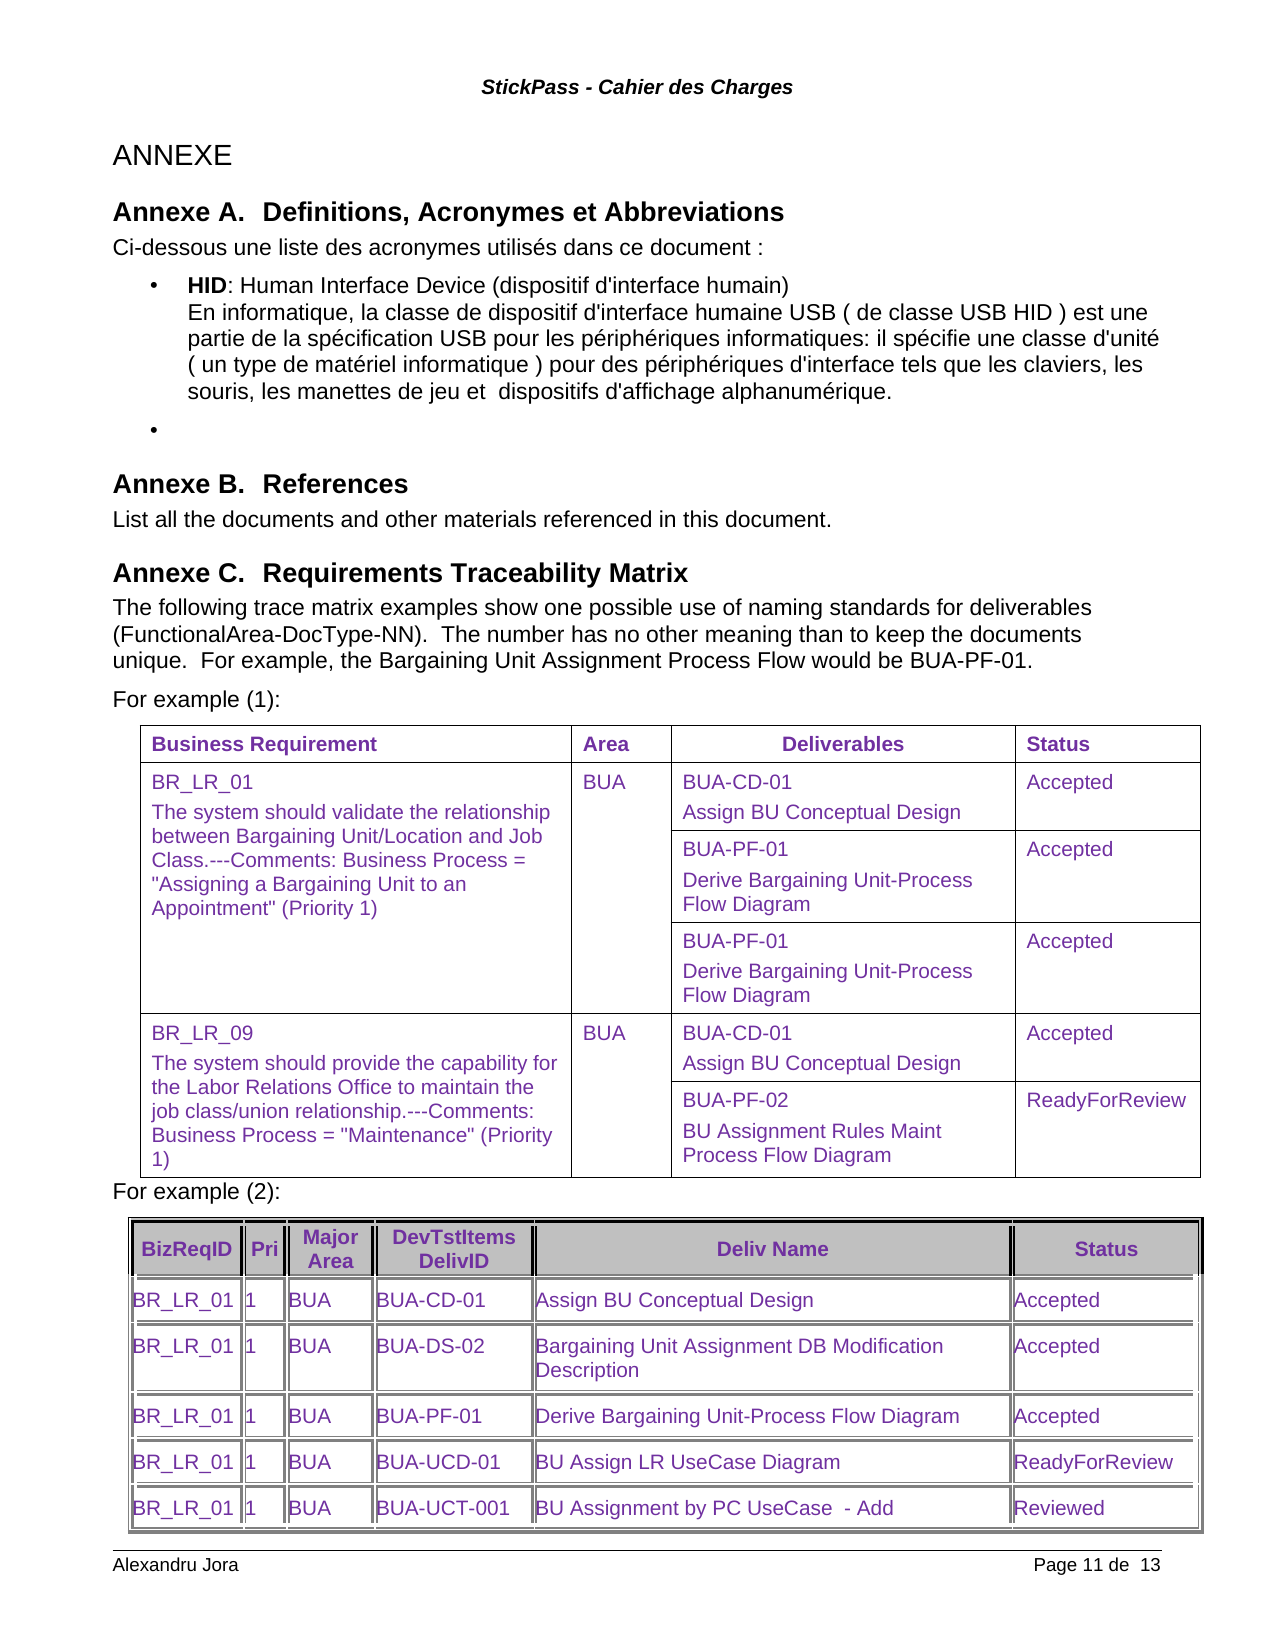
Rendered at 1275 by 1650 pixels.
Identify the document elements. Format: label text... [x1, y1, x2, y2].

table_cell Assign BU Conceptual Design [537, 1280, 1009, 1320]
list HID: Human Interface Device (dispositif d'interface humain) En informatique, la classe de dispositif d'interface humaine USB ( de classe USB HID ) est une partie de la spécification USB pour les périphériques informatiques: il spécifie une classe d'unité ( un type de matériel informatique ) pour des périphériques d'interface tels que les claviers, les souris, les manettes de jeu et dispositifs d'affichage alphanumérique. [150, 272, 1162, 404]
table_cell Derive Bargaining Unit-Process Flow Diagram [537, 1396, 1009, 1436]
table_cell BUA-CD-01 Assign BU Conceptual Design [672, 1014, 1015, 1081]
table_cell ReadyForReview [1012, 1436, 1201, 1481]
list References [112, 468, 1162, 499]
table_header Status [1012, 1218, 1201, 1274]
list Requirements Traceability Matrix [112, 557, 1162, 588]
table_cell Accepted [1012, 1274, 1201, 1320]
table_header Major Area [286, 1218, 374, 1274]
table_cell Accepted [1016, 1014, 1200, 1081]
text Ci-dessous une liste des acronymes utilisés dans ce document : [112, 233, 1162, 260]
table_cell 1 [246, 1280, 283, 1320]
table_cell BUA-CD-01 Assign BU Conceptual Design [672, 763, 1015, 830]
table_cell BUA-PF-01 Derive Bargaining Unit-Process Flow Diagram [672, 923, 1015, 1013]
table_cell BU Assignment by PC UseCase - Add [534, 1481, 1012, 1527]
table_cell BUA-CD-01 [378, 1280, 531, 1320]
table_header Status [1016, 726, 1200, 762]
table_cell ReadyForReview [1016, 1082, 1200, 1177]
table_cell Bargaining Unit Assignment DB Modification Description [537, 1326, 1009, 1390]
table_cell BR_LR_09 The system should provide the capability for the Labor Relations Office to maintain the job class/union relationship.---Comments: Business Process = "Maintenance" (Priority 1) [141, 1014, 571, 1177]
table_cell BUA [572, 763, 671, 1013]
text For example (1): [112, 686, 1162, 712]
table_cell BU Assign LR UseCase Diagram [537, 1442, 1009, 1481]
table_header Business Requirement [141, 726, 571, 762]
table_cell Reviewed [1012, 1481, 1201, 1527]
table_cell BUA-DS-02 [378, 1326, 531, 1390]
table_header Pri [243, 1218, 286, 1274]
table_cell 1 [243, 1481, 286, 1527]
table_header Deliverables [672, 726, 1015, 762]
table_cell Accepted [1016, 763, 1200, 830]
text List all the documents and other materials referenced in this document. [112, 506, 1162, 532]
table_cell 1 [246, 1442, 283, 1481]
table_cell BUA [572, 1014, 671, 1177]
table_cell Accepted [1012, 1390, 1201, 1436]
table_cell BR_LR_01 The system should validate the relationship between Bargaining Unit/Location and Job Class.---Comments: Business Process = "Assigning a Bargaining Unit to an Appointment" (Priority 1) [141, 763, 571, 1013]
table_cell Accepted [1016, 923, 1200, 1013]
text ANNEXE [112, 137, 1162, 171]
text For example (2): [112, 1178, 1162, 1204]
table_cell Accepted [1012, 1320, 1201, 1390]
table_header BizReqID [134, 1223, 243, 1274]
table_cell BUA [286, 1481, 374, 1527]
table_header Area [572, 726, 671, 762]
table_header DevTstItems DelivID [374, 1218, 534, 1274]
table_header Deliv Name [534, 1218, 1012, 1274]
table_cell BUA-PF-02 BU Assignment Rules Maint Process Flow Diagram [672, 1082, 1015, 1177]
table_cell BUA [290, 1442, 371, 1481]
table_cell BR_LR_01 [131, 1274, 243, 1320]
table_cell BUA-PF-01 Derive Bargaining Unit-Process Flow Diagram [672, 831, 1015, 922]
table_cell BUA [290, 1326, 371, 1390]
table_cell BR_LR_01 [131, 1320, 243, 1390]
table_cell BUA-PF-01 [378, 1396, 531, 1436]
table_cell BUA [290, 1396, 371, 1436]
table_cell BR_LR_01 [131, 1436, 243, 1481]
table_cell BUA [290, 1280, 371, 1320]
list Definitions, Acronymes et Abbreviations [112, 196, 1162, 227]
table_cell Accepted [1016, 831, 1200, 922]
table_cell BUA-UCD-01 [378, 1442, 531, 1481]
table_cell 1 [246, 1326, 283, 1390]
table_cell BR_LR_01 [131, 1481, 243, 1527]
table_cell BUA-UCT-001 [374, 1481, 534, 1527]
table_cell BR_LR_01 [131, 1390, 243, 1436]
table_cell 1 [246, 1396, 283, 1436]
text The following trace matrix examples show one possible use of naming standards for deliverables (FunctionalArea-DocType-NN). The number has no other meaning than to keep the documents unique. For example, the Bargaining Unit Assignment Process Flow would be BUA-PF-01. [112, 594, 1162, 673]
